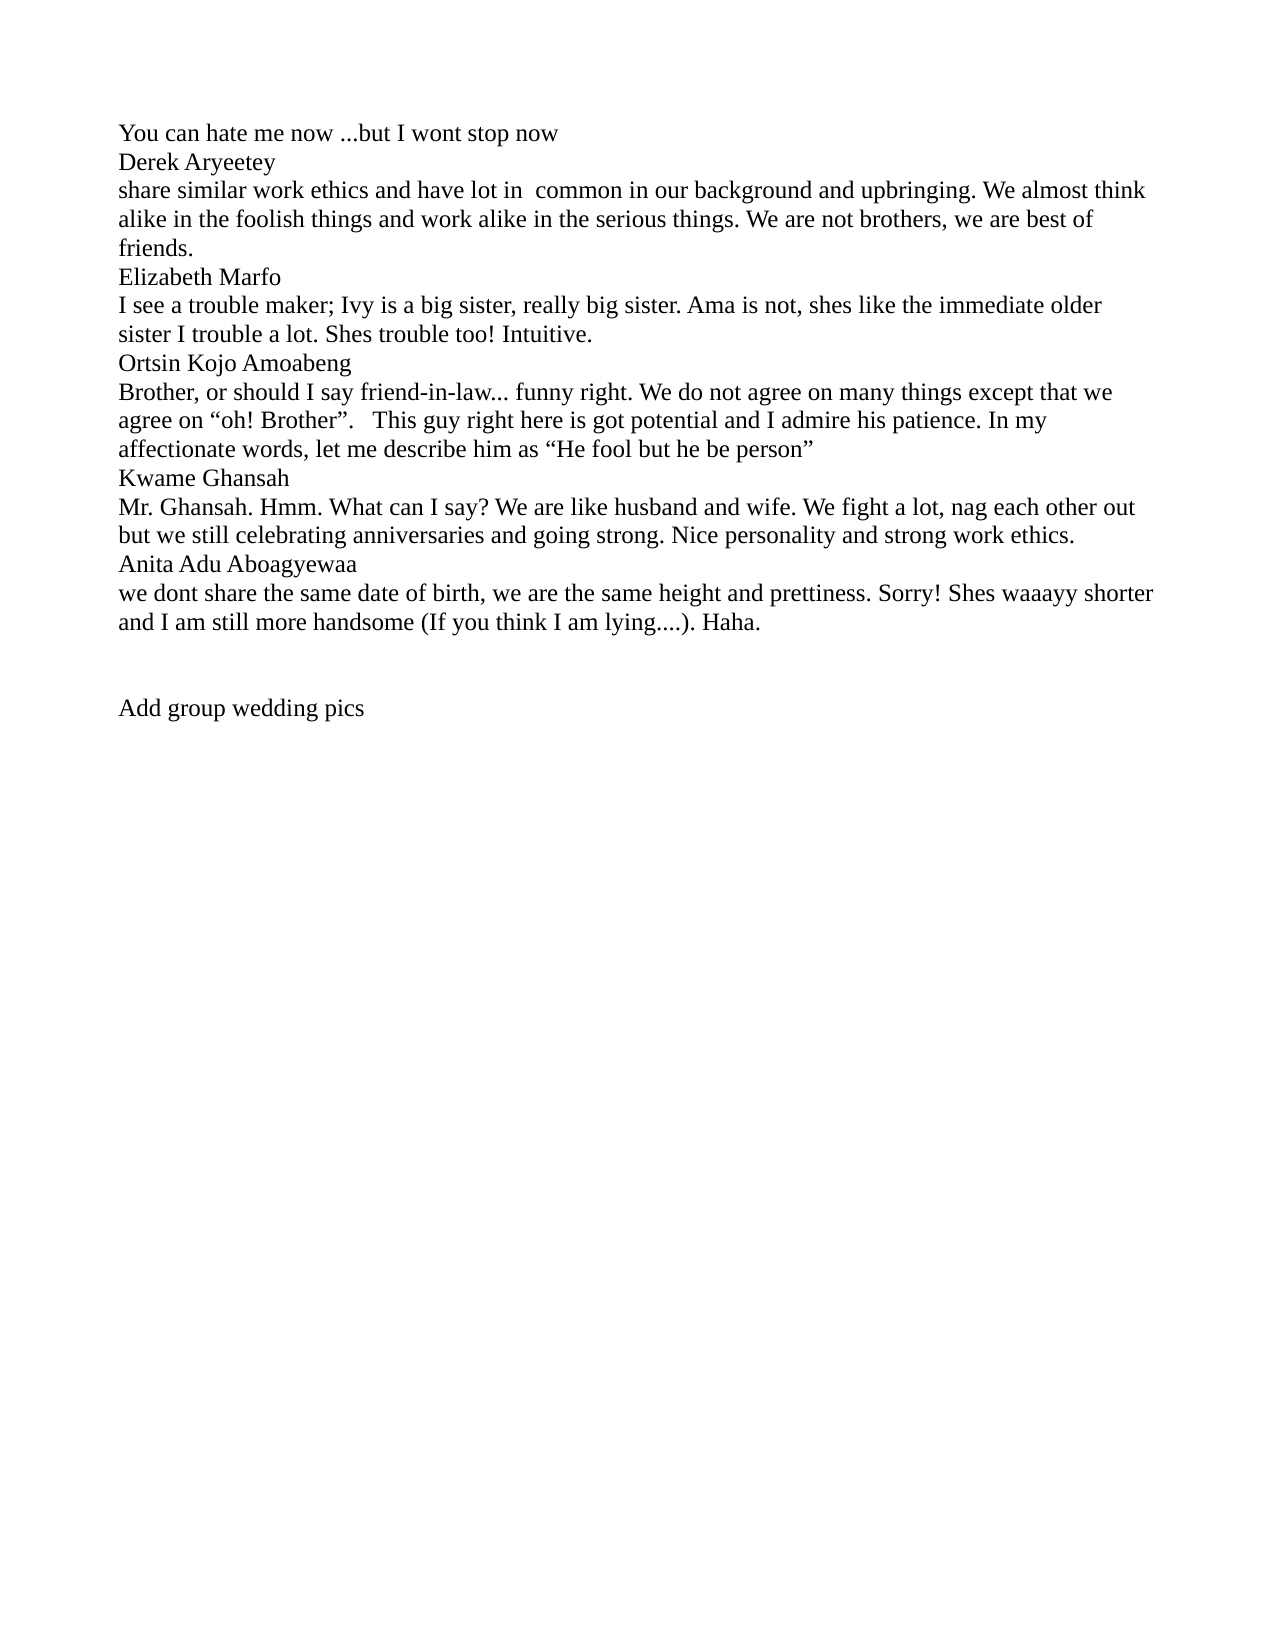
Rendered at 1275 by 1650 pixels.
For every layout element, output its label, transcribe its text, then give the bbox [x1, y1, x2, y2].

text we dont share the same date of birth, we are the same height and prettiness. Sorry! Shes waaayy shorter and I am still more handsome (If you think I am lying....). Haha. [118, 578, 1157, 636]
text Derek Aryeetey [118, 147, 1157, 176]
text I see a trouble maker; Ivy is a big sister, really big sister. Ama is not, shes like the immediate older sister I trouble a lot. Shes trouble too! Intuitive. [118, 291, 1157, 348]
text Mr. Ghansah. Hmm. What can I say? We are like husband and wife. We fight a lot, nag each other out but we still celebrating anniversaries and going strong. Nice personality and strong work ethics. [118, 492, 1157, 549]
text Anita Adu Aboagyewaa [118, 549, 1157, 578]
text Add group wedding pics [118, 693, 1157, 722]
text You can hate me now ...but I wont stop now [118, 118, 1157, 147]
text Ortsin Kojo Amoabeng [118, 348, 1157, 377]
text share similar work ethics and have lot in common in our background and upbringing. We almost think alike in the foolish things and work alike in the serious things. We are not brothers, we are best of friends. [118, 176, 1157, 262]
text Brother, or should I say friend-in-law... funny right. We do not agree on many things except that we agree on “oh! Brother”. This guy right here is got potential and I admire his patience. In my affectionate words, let me describe him as “He fool but he be person” [118, 377, 1157, 463]
text Kwame Ghansah [118, 463, 1157, 492]
text Elizabeth Marfo [118, 262, 1157, 291]
